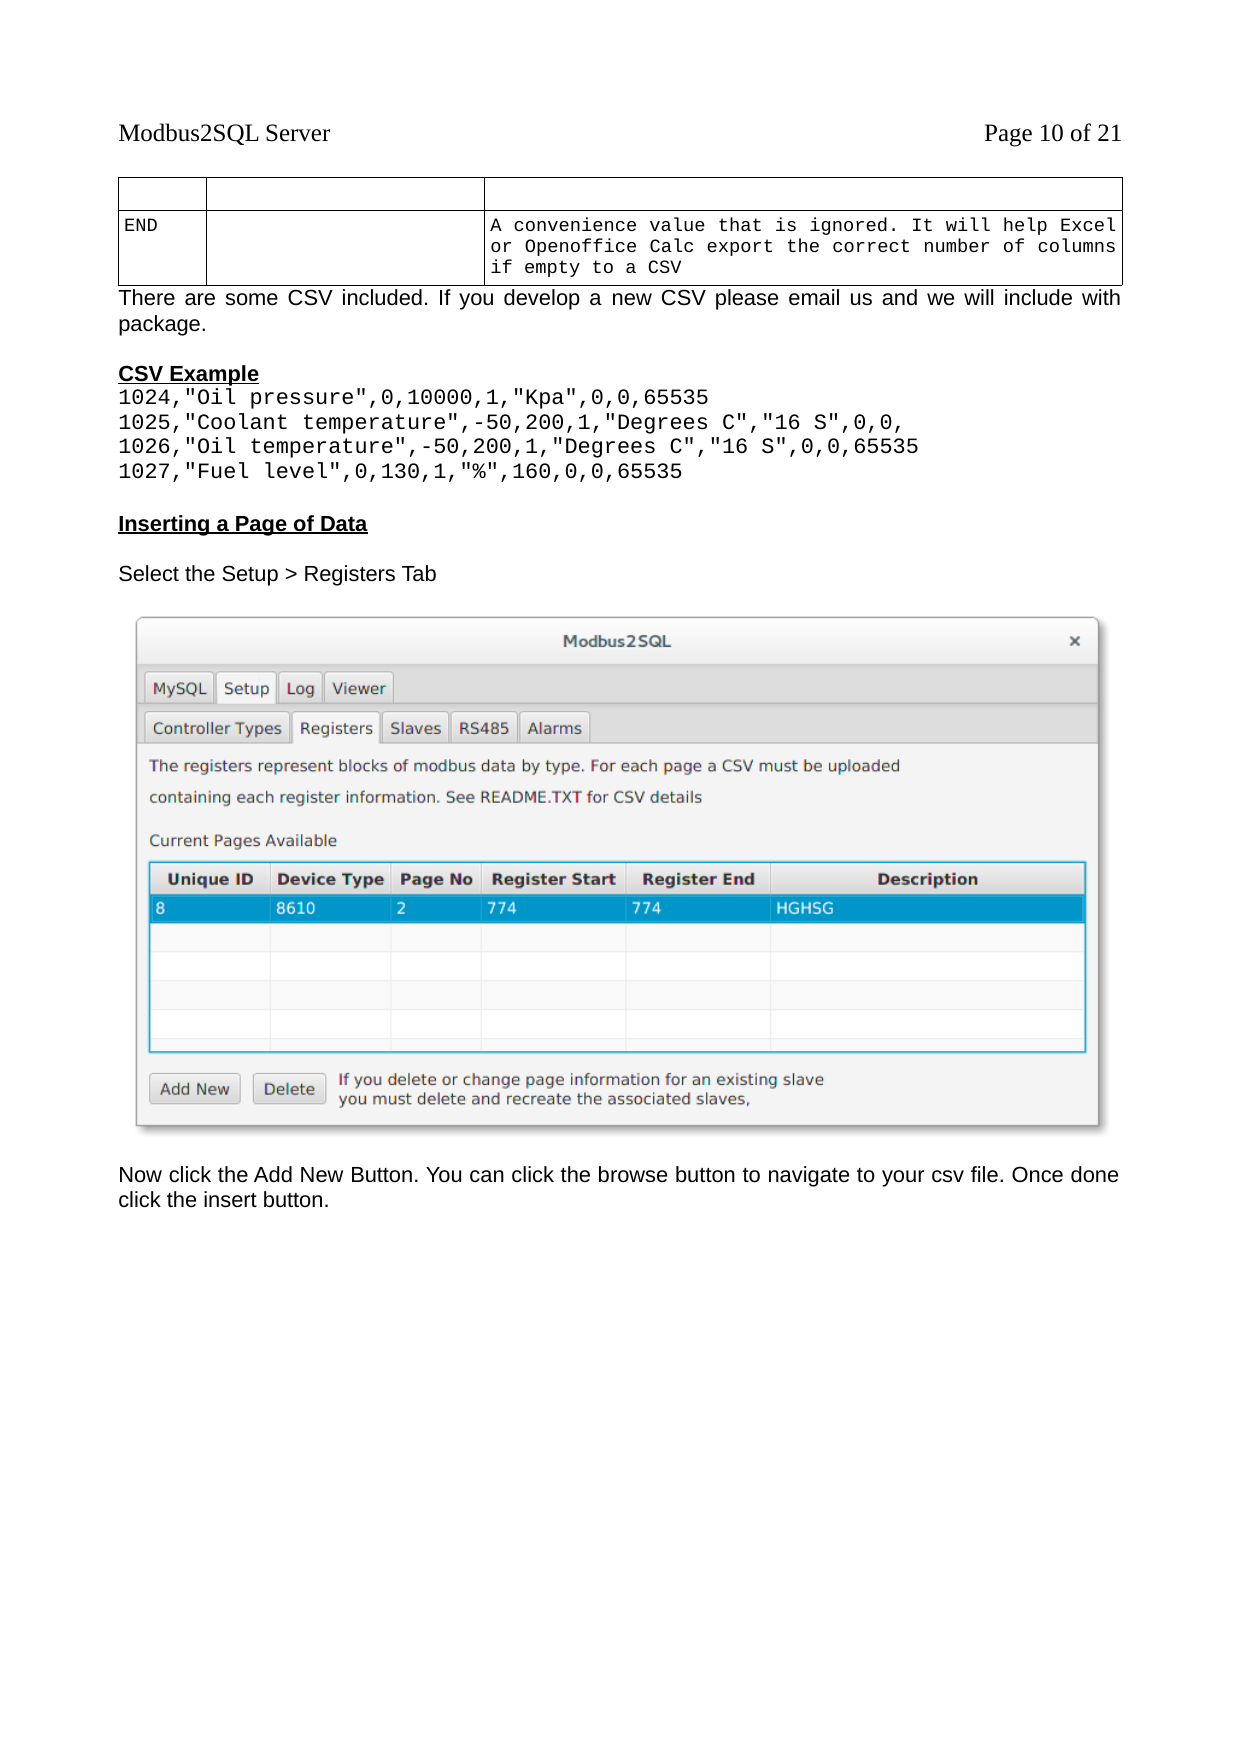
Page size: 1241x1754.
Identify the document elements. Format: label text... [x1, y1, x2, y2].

table_cell [207, 178, 484, 210]
text Now click the Add New Button. You can click the browse button to navigate to your csv file. Once done click the insert button. [118, 1161, 1122, 1212]
table_cell [485, 178, 1122, 210]
picture [130, 611, 1110, 1137]
text CSV Example [118, 361, 1122, 386]
table_cell END [119, 211, 206, 285]
text 1024,"Oil pressure",0,10000,1,"Kpa",0,0,65535 [118, 386, 1122, 411]
text Inserting a Page of Data [118, 511, 1122, 536]
text 1025,"Coolant temperature",-50,200,1,"Degrees C","16 S",0,0, [118, 411, 1122, 436]
text There are some CSV included. If you develop a new CSV please email us and we will include with package. [118, 286, 1122, 336]
table_cell [119, 178, 206, 210]
text Select the Setup > Registers Tab [118, 561, 1122, 586]
table_cell [207, 211, 484, 285]
table_cell A convenience value that is ignored. It will help Excel or Openoffice Calc export the correct number of columns if empty to a CSV [485, 211, 1122, 285]
text 1026,"Oil temperature",-50,200,1,"Degrees C","16 S",0,0,65535 [118, 436, 1122, 461]
text 1027,"Fuel level",0,130,1,"%",160,0,0,65535 [118, 461, 1122, 485]
